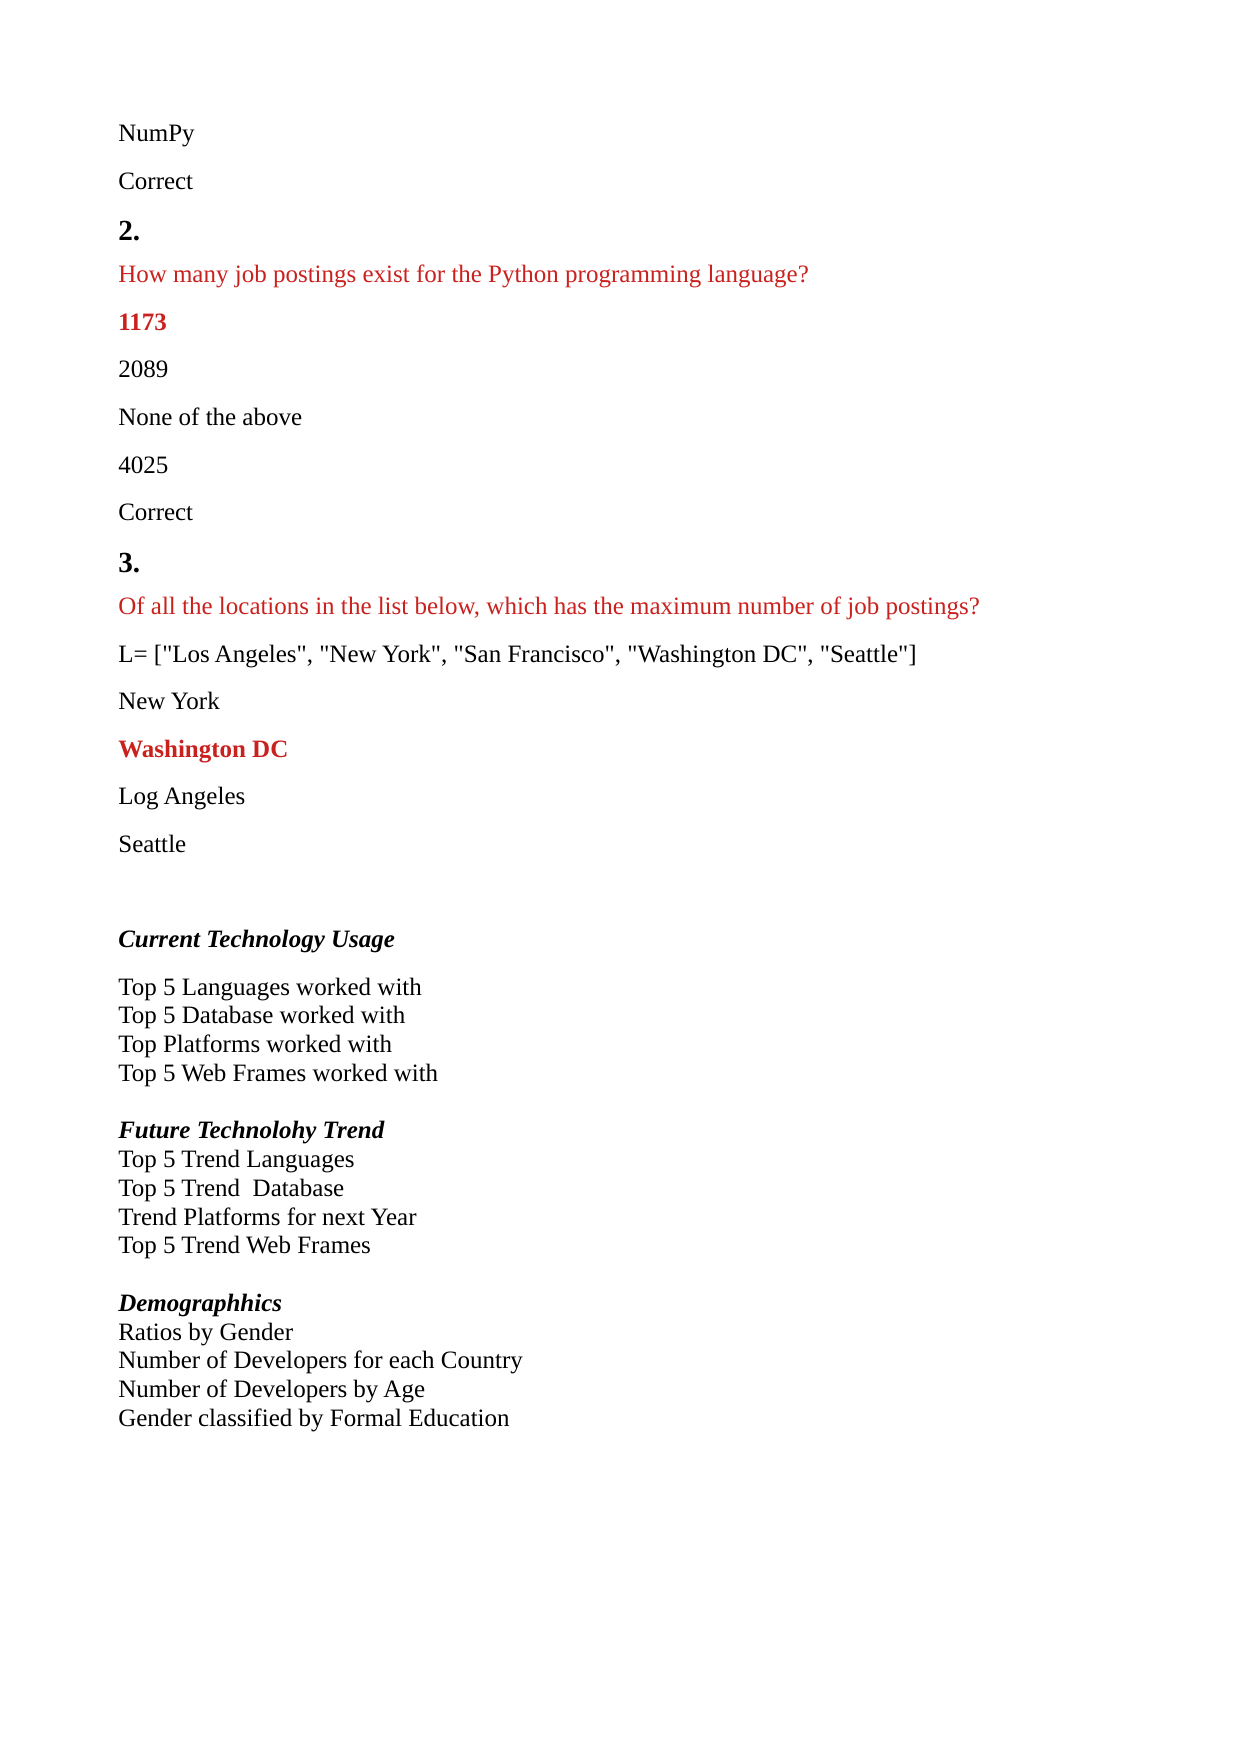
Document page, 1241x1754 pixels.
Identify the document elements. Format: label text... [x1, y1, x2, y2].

text New York [118, 686, 1122, 715]
text Demographhics [118, 1288, 1122, 1317]
text Ratios by Gender [118, 1317, 1122, 1346]
text Trend Platforms for next Year [118, 1202, 1122, 1231]
text Top 5 Languages worked with [118, 972, 1122, 1001]
text Top Platforms worked with [118, 1029, 1122, 1058]
text None of the above [118, 402, 1122, 431]
text Top 5 Trend Languages [118, 1144, 1122, 1173]
text NumPy [118, 118, 1122, 147]
text Number of Developers for each Country [118, 1346, 1122, 1374]
text L= ["Los Angeles", "New York", "San Francisco", "Washington DC", "Seattle"] [118, 639, 1122, 667]
text 4025 [118, 450, 1122, 478]
subtitle 2. [118, 213, 1122, 247]
text Top 5 Web Frames worked with [118, 1058, 1122, 1087]
text Future Technolohy Trend [118, 1116, 1122, 1144]
text Seattle [118, 829, 1122, 858]
text Correct [118, 497, 1122, 526]
subtitle 3. [118, 545, 1122, 578]
text Correct [118, 166, 1122, 194]
text Log Angeles [118, 781, 1122, 810]
text Of all the locations in the list below, which has the maximum number of job postings? [118, 591, 1122, 620]
text 2089 [118, 354, 1122, 383]
text Top 5 Trend Database [118, 1173, 1122, 1202]
text Top 5 Trend Web Frames [118, 1231, 1122, 1259]
text How many job postings exist for the Python programming language? [118, 259, 1122, 288]
text Top 5 Database worked with [118, 1001, 1122, 1029]
text Current Technology Usage [118, 924, 1122, 953]
text 1173 [118, 307, 1122, 336]
text Gender classified by Formal Education [118, 1403, 1122, 1432]
text Number of Developers by Age [118, 1374, 1122, 1403]
text Washington DC [118, 734, 1122, 763]
